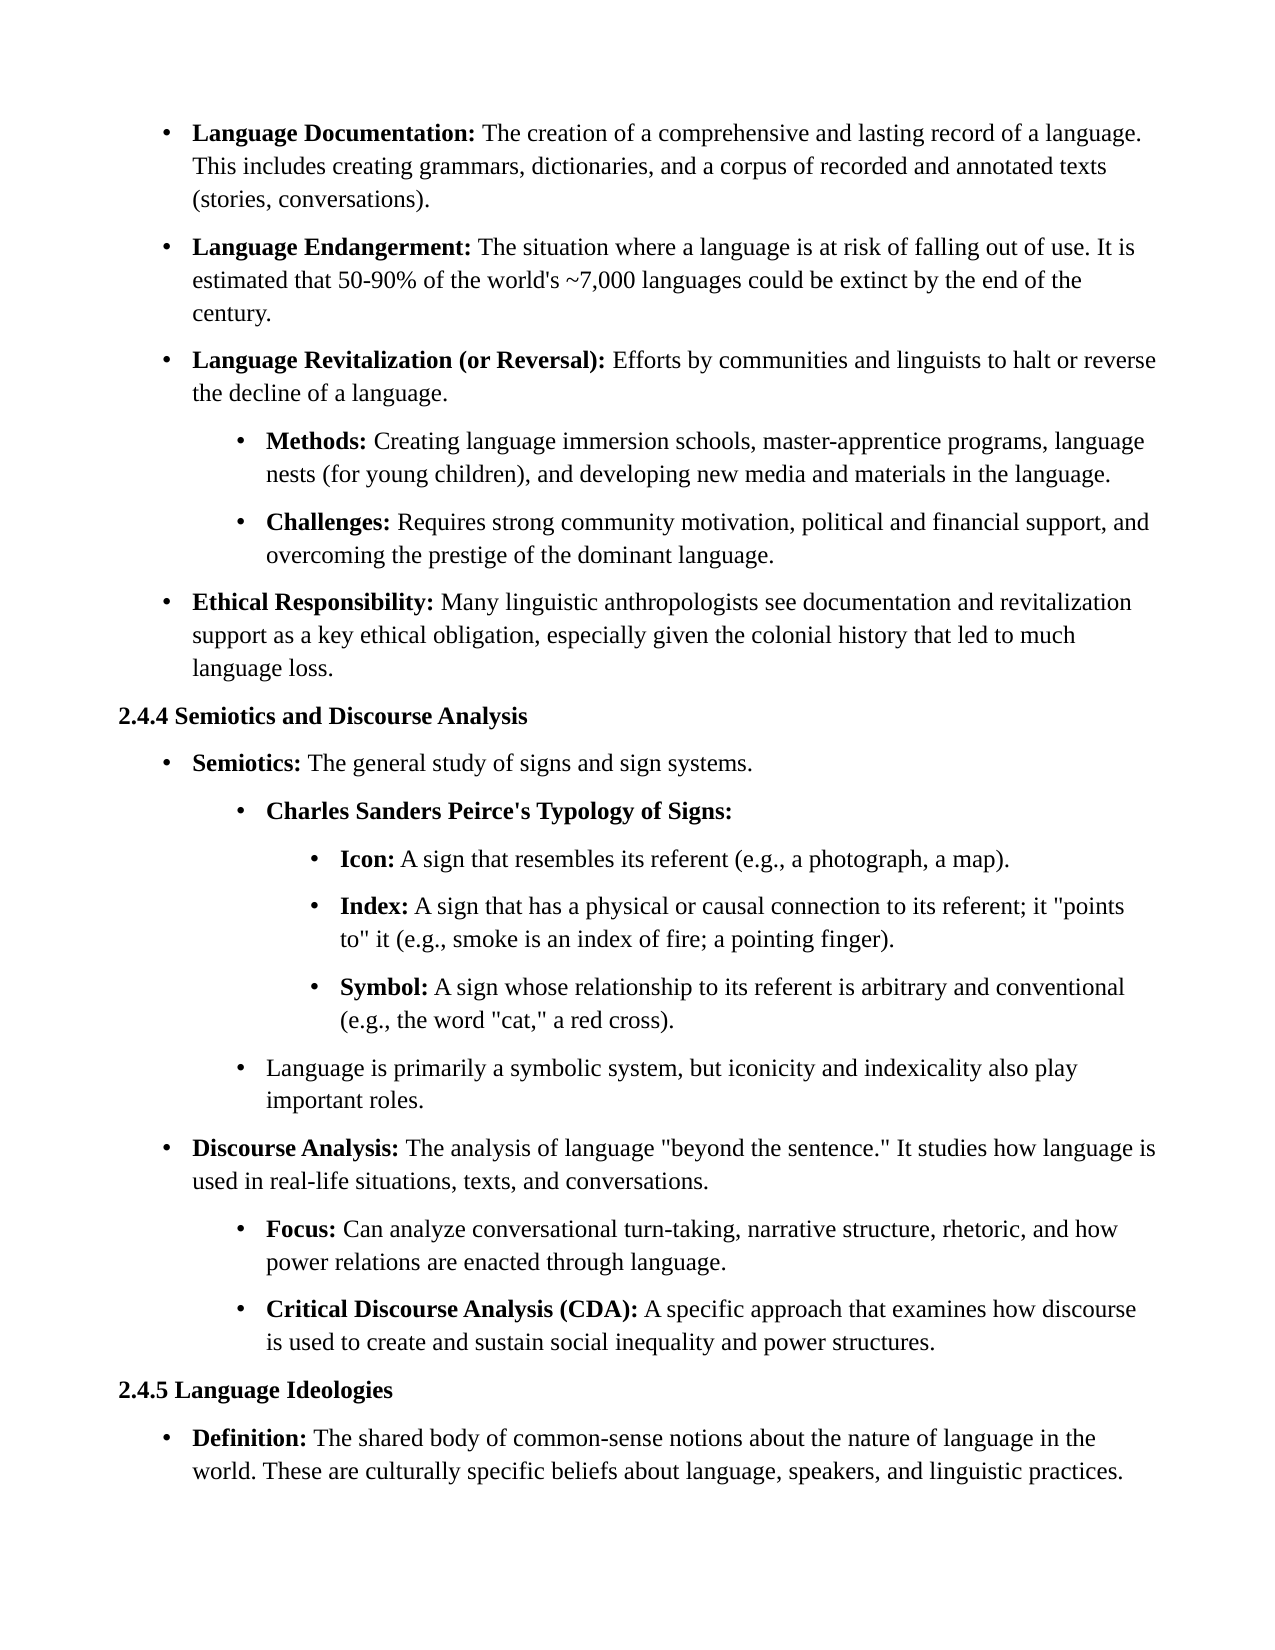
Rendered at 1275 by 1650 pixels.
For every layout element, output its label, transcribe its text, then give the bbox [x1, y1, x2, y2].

text 2.4.5 Language Ideologies [118, 1375, 1157, 1404]
list Icon: A sign that resembles its referent (e.g., a photograph, a map). [310, 844, 1157, 872]
list Charles Sanders Peirce's Typology of Signs: [236, 796, 1157, 825]
list Language is primarily a symbolic system, but iconicity and indexicality also play important roles. [236, 1053, 1157, 1114]
text 2.4.4 Semiotics and Discourse Analysis [118, 701, 1157, 730]
list Language Revitalization (or Reversal): Efforts by communities and linguists to halt or reverse the decline of a language. [162, 345, 1157, 407]
list Critical Discourse Analysis (CDA): A specific approach that examines how discourse is used to create and sustain social inequality and power structures. [236, 1294, 1157, 1356]
list Discourse Analysis: The analysis of language "beyond the sentence." It studies how language is used in real-life situations, texts, and conversations. [162, 1133, 1157, 1195]
list Index: A sign that has a physical or causal connection to its referent; it "points to" it (e.g., smoke is an index of fire; a pointing finger). [310, 891, 1157, 953]
list Symbol: A sign whose relationship to its referent is arbitrary and conventional (e.g., the word "cat," a red cross). [310, 972, 1157, 1034]
list Methods: Creating language immersion schools, master-apprentice programs, language nests (for young children), and developing new media and materials in the language. [236, 426, 1157, 488]
list Focus: Can analyze conversational turn-taking, narrative structure, rhetoric, and how power relations are enacted through language. [236, 1214, 1157, 1276]
list Challenges: Requires strong community motivation, political and financial support, and overcoming the prestige of the dominant language. [236, 507, 1157, 568]
list Semiotics: The general study of signs and sign systems. [162, 748, 1157, 777]
list Language Endangerment: The situation where a language is at risk of falling out of use. It is estimated that 50-90% of the world's ~7,000 languages could be extinct by the end of the century. [162, 232, 1157, 327]
list Definition: The shared body of common-sense notions about the nature of language in the world. These are culturally specific beliefs about language, speakers, and linguistic practices. [162, 1423, 1157, 1484]
list Language Documentation: The creation of a comprehensive and lasting record of a language. This includes creating grammars, dictionaries, and a corpus of recorded and annotated texts (stories, conversations). [162, 118, 1157, 213]
list Ethical Responsibility: Many linguistic anthropologists see documentation and revitalization support as a key ethical obligation, especially given the colonial history that led to much language loss. [162, 587, 1157, 682]
